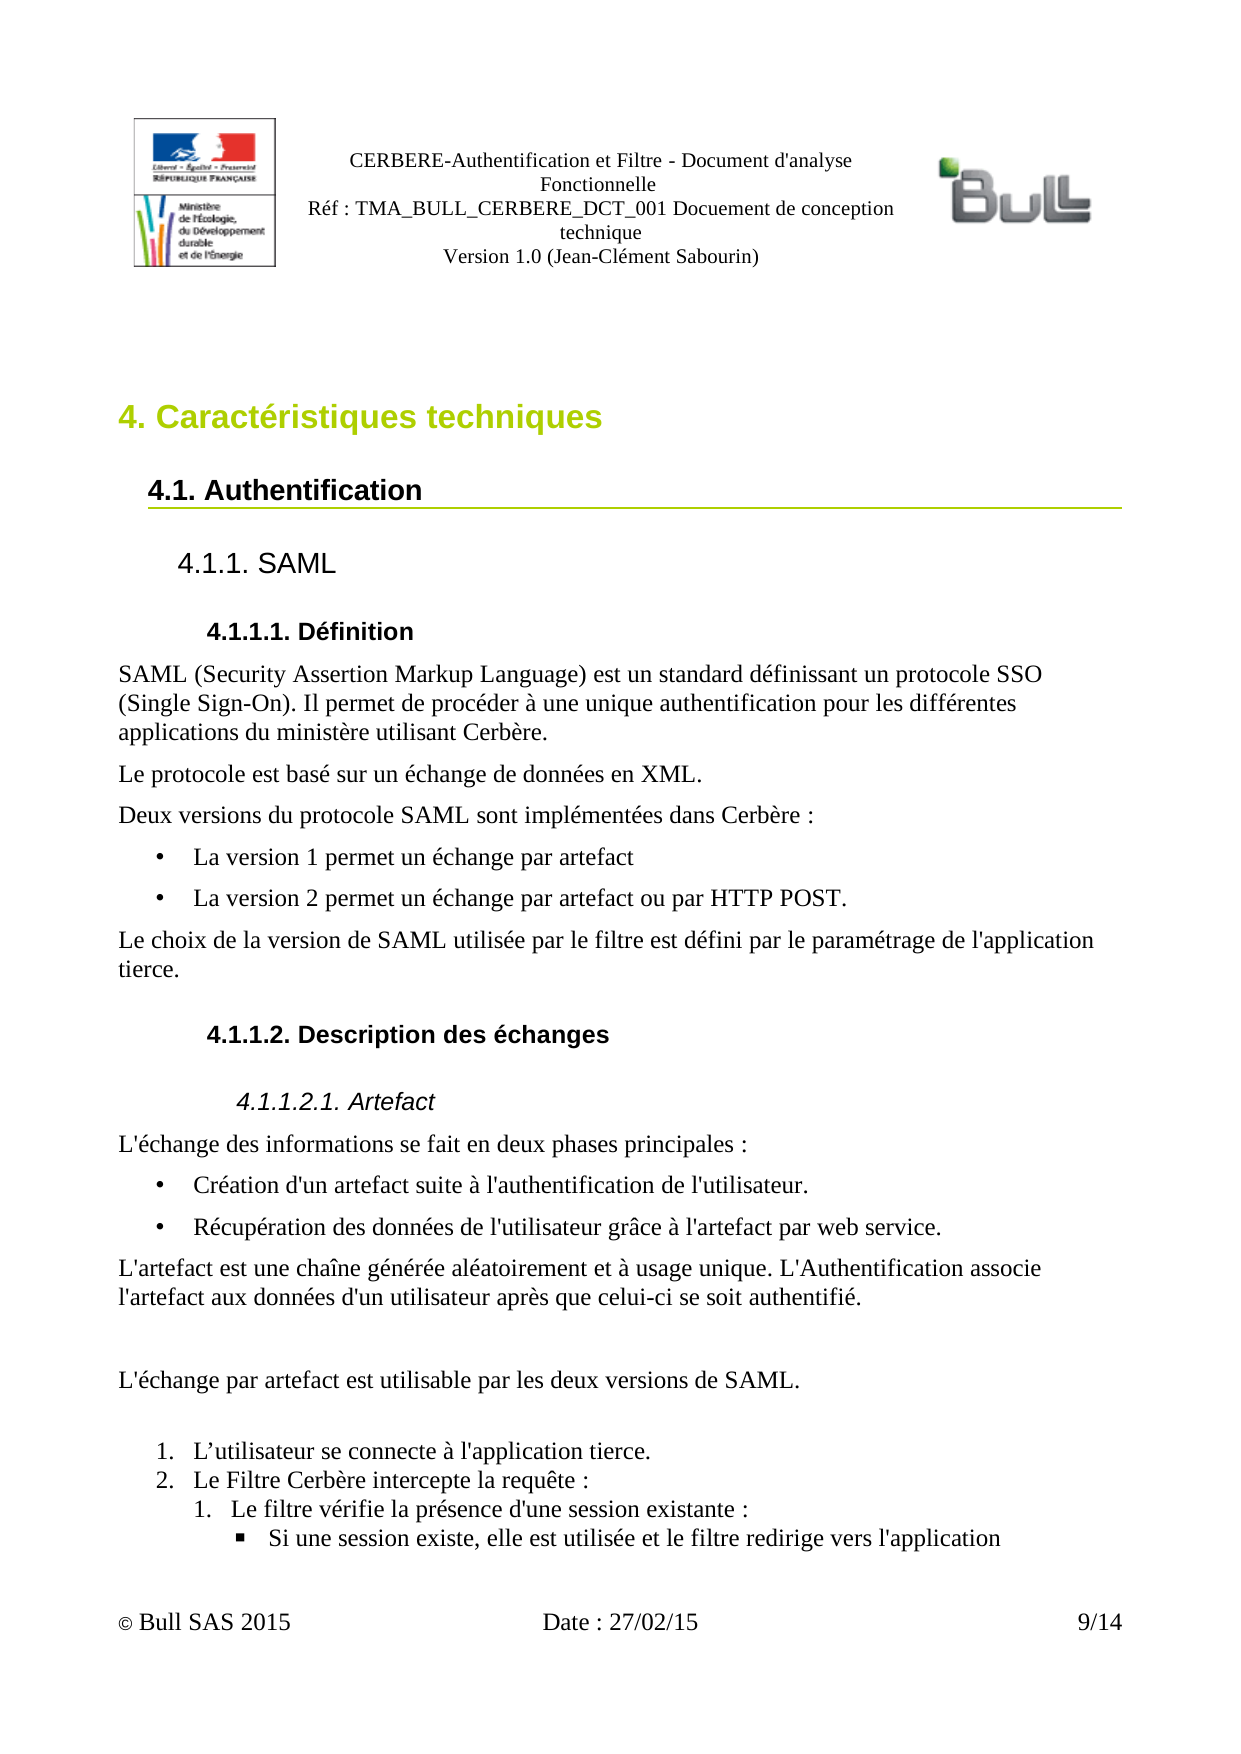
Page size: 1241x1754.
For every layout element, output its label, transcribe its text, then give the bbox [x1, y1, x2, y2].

subtitle Définition [207, 617, 1122, 646]
picture [932, 150, 1100, 232]
subtitle Caractéristiques techniques [118, 397, 1122, 436]
text L'échange par artefact est utilisable par les deux versions de SAML. [118, 1365, 1122, 1394]
text L'artefact est une chaîne générée aléatoirement et à usage unique. L'Authentification associe l'artefact aux données d'un utilisateur après que celui-ci se soit authentifié. [118, 1253, 1122, 1311]
subtitle SAML [177, 546, 1122, 580]
list Récupération des données de l'utilisateur grâce à l'artefact par web service. [156, 1212, 1122, 1241]
list Le Filtre Cerbère intercepte la requête : [156, 1465, 1122, 1494]
list Si une session existe, elle est utilisée et le filtre redirige vers l'application [231, 1523, 1122, 1552]
text L'échange des informations se fait en deux phases principales : [118, 1128, 1122, 1157]
subtitle Authentification [148, 473, 1122, 507]
subtitle Description des échanges [207, 1020, 1122, 1049]
text Le protocole est basé sur un échange de données en XML. [118, 758, 1122, 787]
subtitle Artefact [236, 1087, 1122, 1116]
list Le filtre vérifie la présence d'une session existante : [193, 1494, 1122, 1523]
picture [133, 118, 276, 267]
text Le choix de la version de SAML utilisée par le filtre est défini par le paramétrage de l'application tierce. [118, 925, 1122, 983]
list L’utilisateur se connecte à l'application tierce. [156, 1436, 1122, 1465]
list La version 2 permet un échange par artefact ou par HTTP POST. [156, 883, 1122, 912]
list Création d'un artefact suite à l'authentification de l'utilisateur. [156, 1170, 1122, 1199]
list La version 1 permet un échange par artefact [156, 842, 1122, 871]
text Deux versions du protocole SAML sont implémentées dans Cerbère : [118, 800, 1122, 829]
text SAML (Security Assertion Markup Language) est un standard définissant un protocole SSO (Single Sign-On). Il permet de procéder à une unique authentification pour les différentes applications du ministère utilisant Cerbère. [118, 659, 1122, 746]
